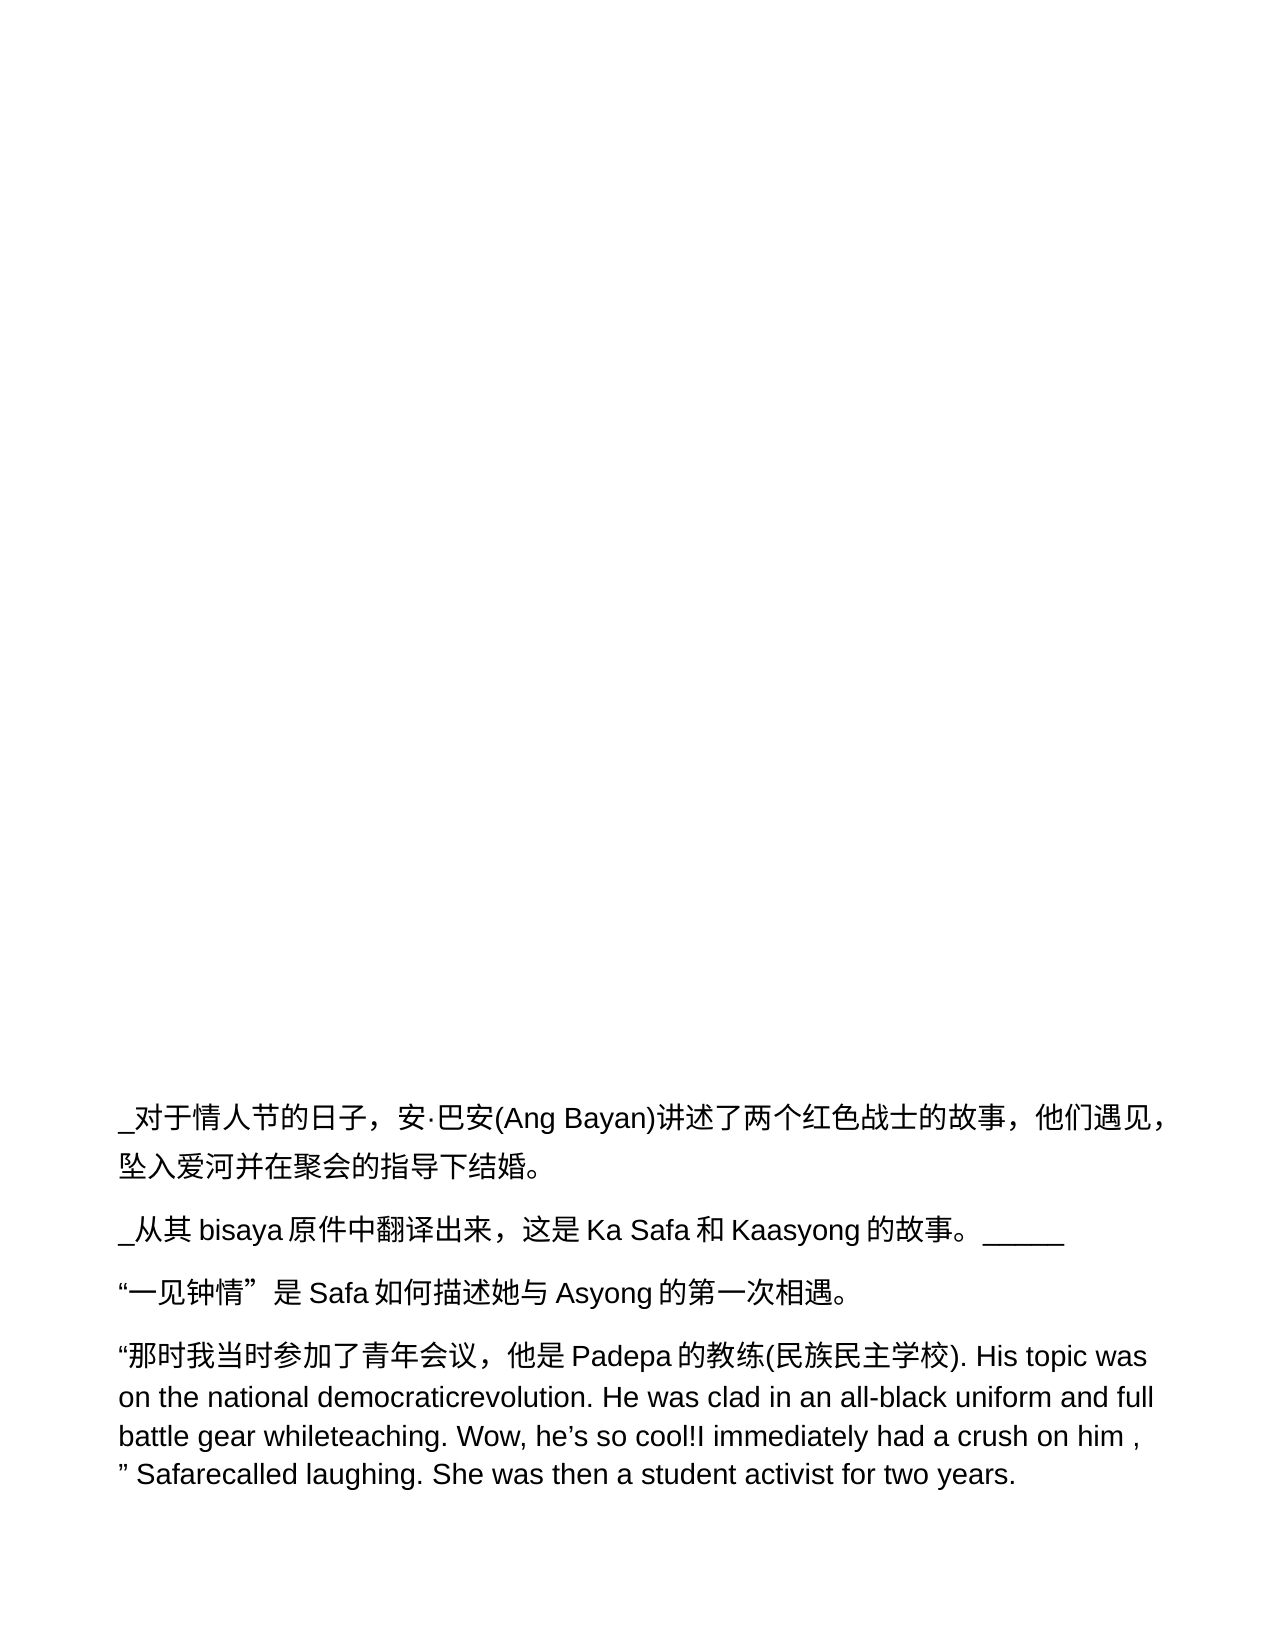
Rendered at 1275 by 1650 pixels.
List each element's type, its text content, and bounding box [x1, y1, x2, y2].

text “一见钟情”是Safa如何描述她与Asyong的第一次相遇。 [118, 1270, 1157, 1312]
text _从其bisaya原件中翻译出来，这是Ka Safa和Kaasyong的故事。_____ [118, 1207, 1157, 1249]
text “那时我当时参加了青年会议，他是Padepa的教练(民族民主学校). His topic was on the national democraticrevolution. He was clad in an all-black uniform and full battle gear whileteaching. Wow, he’s so cool!I immediately had a crush on him , ” Safarecalled laughing. She was then a student activist for two years. [118, 1333, 1157, 1491]
text _对于情人节的日子，安·巴安(Ang Bayan)讲述了两个红色战士的故事，他们遇见，坠入爱河并在聚会的指导下结婚。 [118, 118, 1157, 1186]
